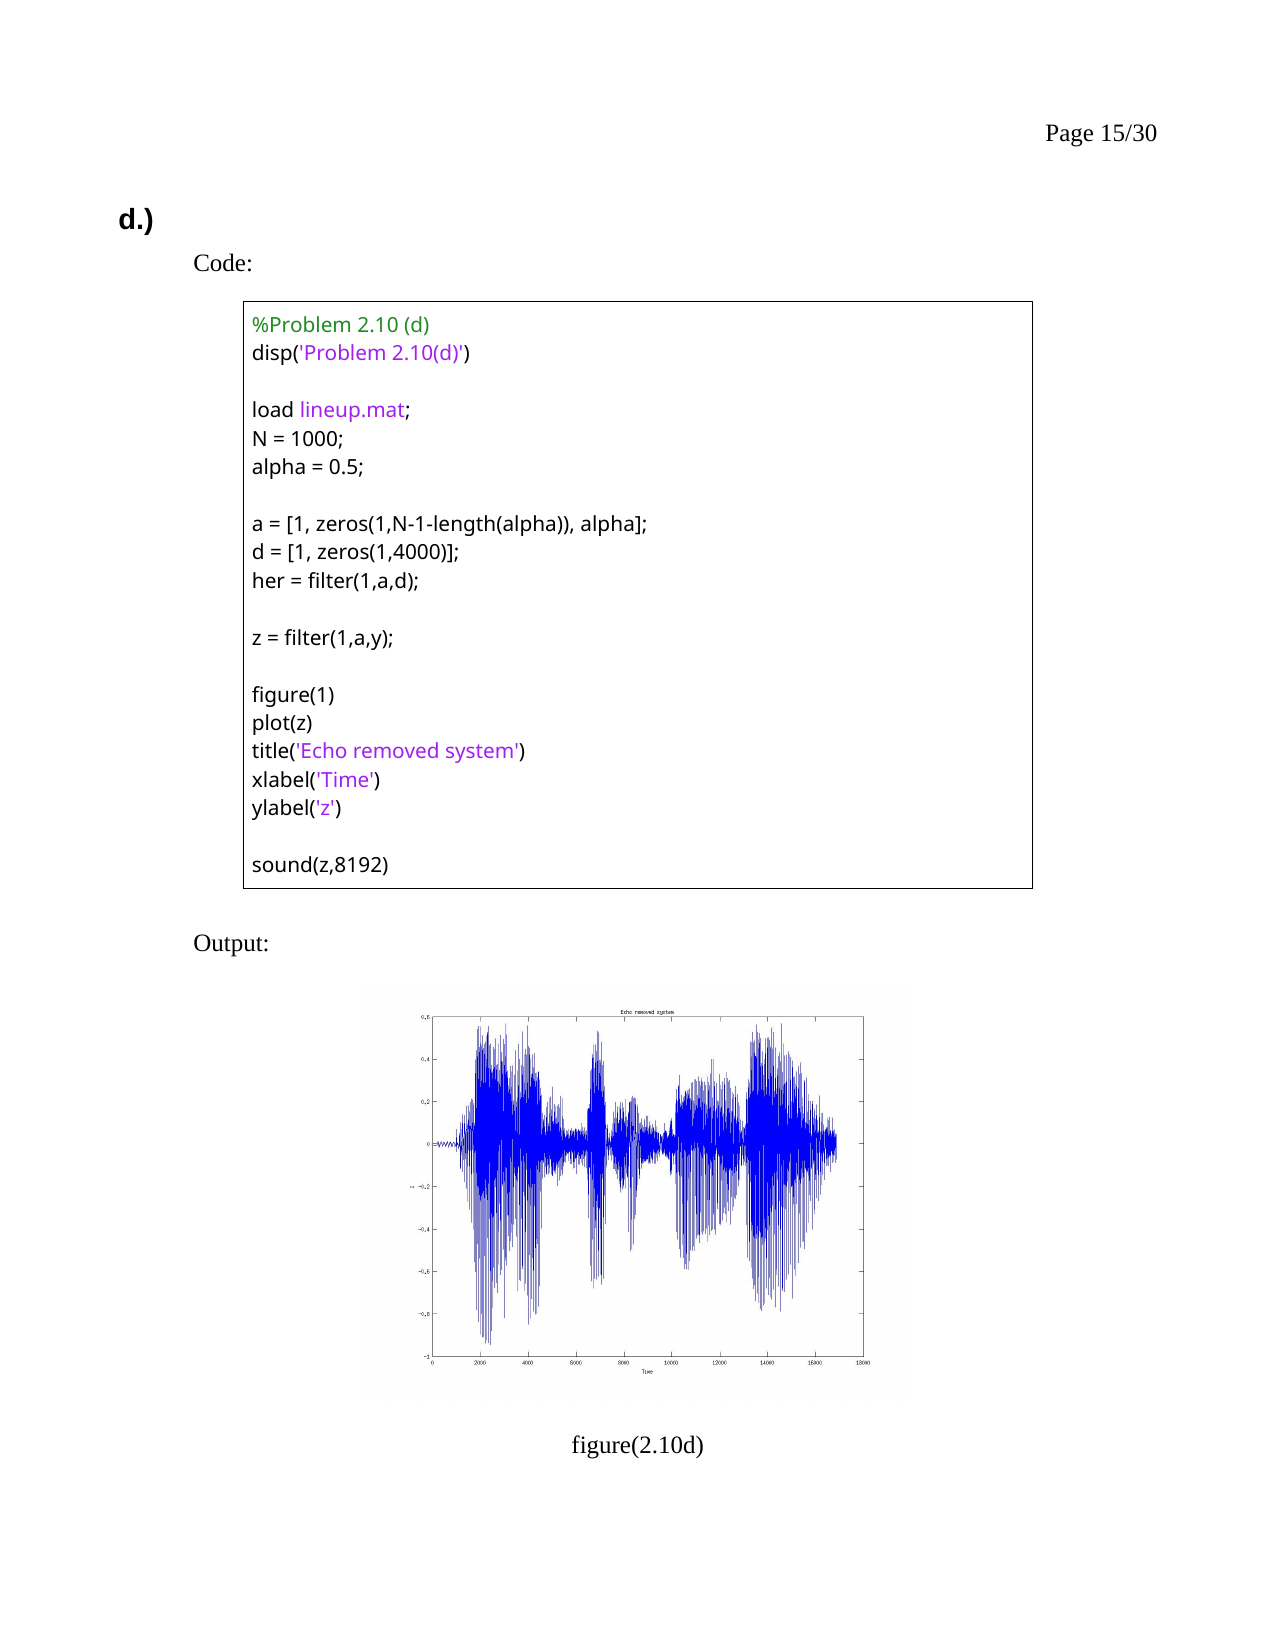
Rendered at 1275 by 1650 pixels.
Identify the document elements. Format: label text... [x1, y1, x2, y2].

text figure(1) [252, 680, 1023, 708]
text load lineup.mat; [252, 395, 1023, 424]
subtitle d.) [118, 202, 1157, 235]
picture [360, 985, 915, 1402]
text a = [1, zeros(1,N-1-length(alpha)), alpha]; [252, 509, 1023, 537]
text xlabel('Time') [252, 765, 1023, 793]
text her = filter(1,a,d); [252, 566, 1023, 594]
text figure(2.10d) [118, 1430, 1157, 1459]
text %Problem 2.10 (d) [252, 310, 1023, 338]
text sound(z,8192) [252, 850, 1023, 879]
text title('Echo removed system') [252, 737, 1023, 765]
text alpha = 0.5; [252, 452, 1023, 481]
text N = 1000; [252, 424, 1023, 452]
text plot(z) [252, 708, 1023, 737]
text disp('Problem 2.10(d)') [252, 338, 1023, 367]
text Code: [118, 248, 1157, 277]
text Output: [118, 928, 1157, 957]
text z = filter(1,a,y); [252, 623, 1023, 651]
text d = [1, zeros(1,4000)]; [252, 537, 1023, 566]
text ylabel('z') [252, 793, 1023, 822]
